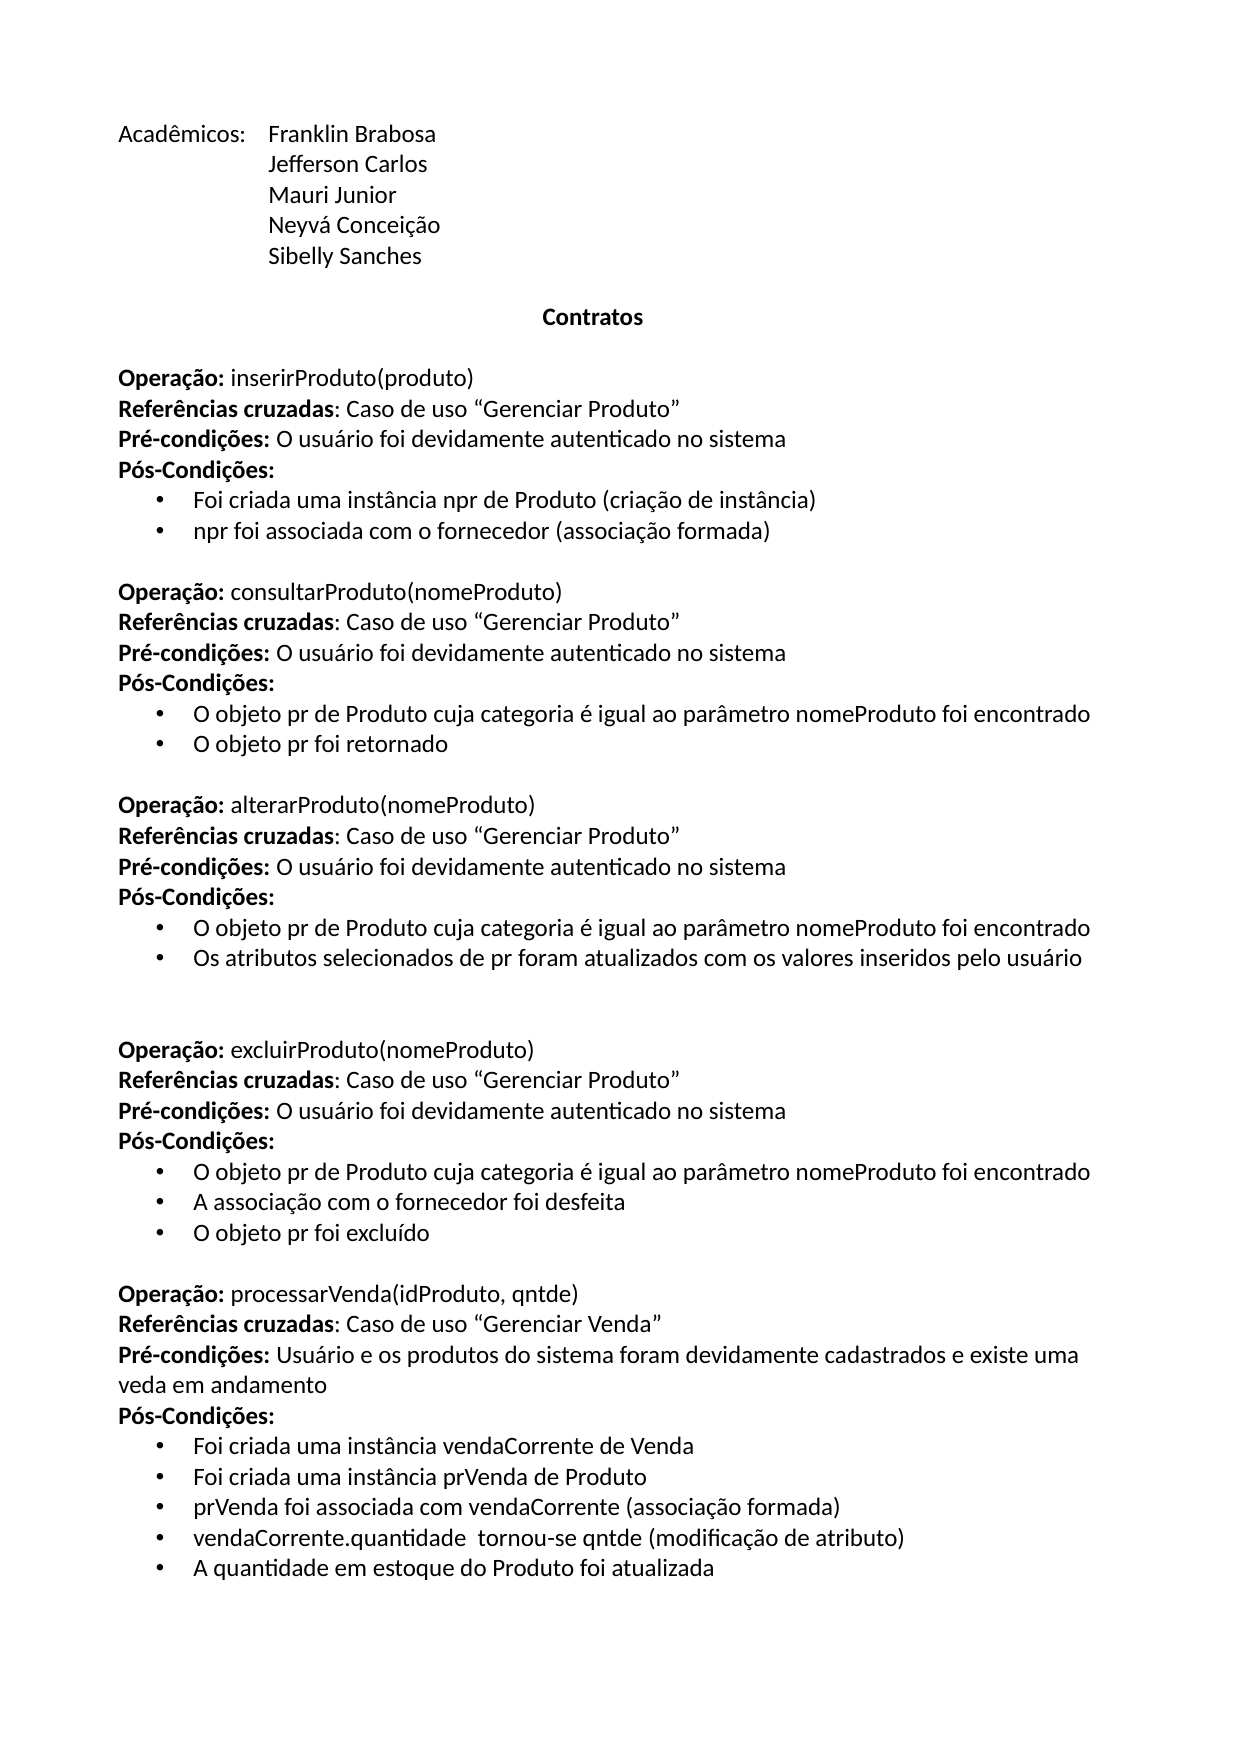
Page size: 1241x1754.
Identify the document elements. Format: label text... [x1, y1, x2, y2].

text Pré-condições: Usuário e os produtos do sistema foram devidamente cadastrados e existe uma veda em andamento [118, 1339, 1122, 1400]
list prVenda foi associada com vendaCorrente (associação formada) [156, 1492, 1122, 1522]
text Acadêmicos: Franklin Brabosa [118, 118, 1122, 149]
list O objeto pr foi retornado [156, 728, 1122, 759]
text Referências cruzadas: Caso de uso “Gerenciar Produto” [118, 820, 1122, 851]
text Referências cruzadas: Caso de uso “Gerenciar Produto” [118, 606, 1122, 637]
list O objeto pr de Produto cuja categoria é igual ao parâmetro nomeProduto foi encontrado [156, 698, 1122, 728]
text Neyvá Conceição [118, 210, 1122, 240]
text Pré-condições: O usuário foi devidamente autenticado no sistema [118, 1095, 1122, 1125]
text Operação: inserirProduto(produto) [118, 362, 1122, 393]
text Pós-Condições: [118, 1400, 1122, 1431]
text Operação: processarVenda(idProduto, qntde) [118, 1278, 1122, 1308]
list Foi criada uma instância npr de Produto (criação de instância) [156, 484, 1122, 515]
text Jefferson Carlos [118, 149, 1122, 179]
text Pós-Condições: [118, 667, 1122, 698]
text Pré-condições: O usuário foi devidamente autenticado no sistema [118, 423, 1122, 454]
list Os atributos selecionados de pr foram atualizados com os valores inseridos pelo usuário [156, 942, 1122, 973]
list vendaCorrente.quantidade tornou-se qntde (modificação de atributo) [156, 1522, 1122, 1553]
list O objeto pr de Produto cuja categoria é igual ao parâmetro nomeProduto foi encontrado [156, 1156, 1122, 1186]
list O objeto pr de Produto cuja categoria é igual ao parâmetro nomeProduto foi encontrado [156, 912, 1122, 942]
list Foi criada uma instância prVenda de Produto [156, 1461, 1122, 1492]
list npr foi associada com o fornecedor (associação formada) [156, 515, 1122, 545]
text Pós-Condições: [118, 1125, 1122, 1156]
text Contratos [118, 301, 1122, 332]
text Pós-Condições: [118, 454, 1122, 484]
text Sibelly Sanches [118, 240, 1122, 271]
text Pré-condições: O usuário foi devidamente autenticado no sistema [118, 851, 1122, 881]
text Referências cruzadas: Caso de uso “Gerenciar Produto” [118, 393, 1122, 423]
list Foi criada uma instância vendaCorrente de Venda [156, 1431, 1122, 1461]
list A associação com o fornecedor foi desfeita [156, 1186, 1122, 1217]
text Operação: excluirProduto(nomeProduto) [118, 1034, 1122, 1064]
text Pós-Condições: [118, 881, 1122, 912]
text Mauri Junior [118, 179, 1122, 210]
text Referências cruzadas: Caso de uso “Gerenciar Produto” [118, 1064, 1122, 1095]
text Referências cruzadas: Caso de uso “Gerenciar Venda” [118, 1308, 1122, 1339]
text Operação: consultarProduto(nomeProduto) [118, 576, 1122, 606]
text Operação: alterarProduto(nomeProduto) [118, 789, 1122, 820]
list O objeto pr foi excluído [156, 1217, 1122, 1247]
text Pré-condições: O usuário foi devidamente autenticado no sistema [118, 637, 1122, 667]
list A quantidade em estoque do Produto foi atualizada [156, 1553, 1122, 1583]
